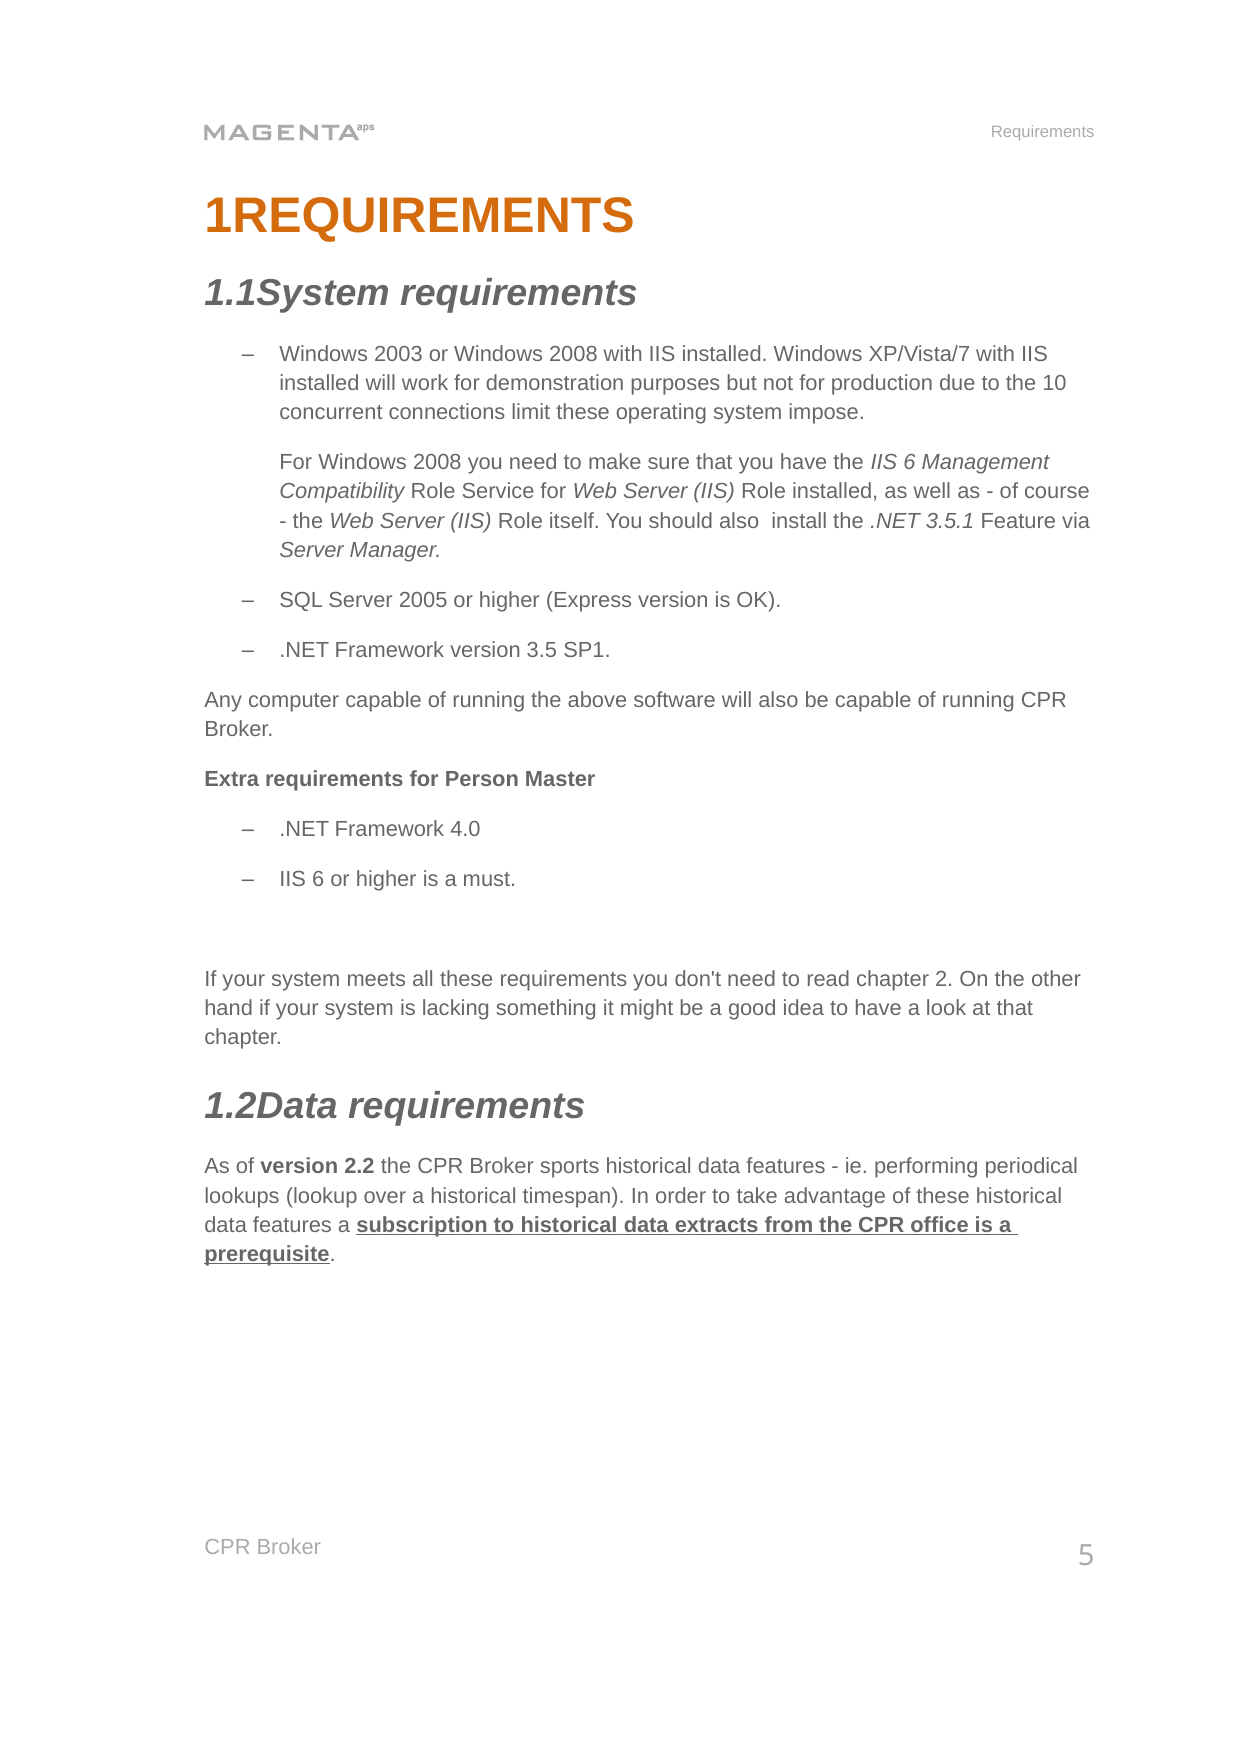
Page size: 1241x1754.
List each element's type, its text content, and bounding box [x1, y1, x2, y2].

list .NET Framework 4.0 [242, 813, 1094, 842]
subtitle Requirements [204, 186, 1094, 244]
list .NET Framework version 3.5 SP1. [242, 634, 1094, 663]
list SQL Server 2005 or higher (Express version is OK). [242, 584, 1094, 613]
list Windows 2003 or Windows 2008 with IIS installed. Windows XP/Vista/7 with IIS installed will work for demonstration purposes but not for production due to the 10 concurrent connections limit these operating system impose. [242, 338, 1094, 426]
subtitle System requirements [204, 259, 1094, 317]
text As of version 2.2 the CPR Broker sports historical data features - ie. performing periodical lookups (lookup over a historical timespan). In order to take advantage of these historical data features a subscription to historical data extracts from the CPR office is a prerequisite. [204, 1151, 1094, 1267]
list For Windows 2008 you need to make sure that you have the IIS 6 Management Compatibility Role Service for Web Server (IIS) Role installed, as well as - of course - the Web Server (IIS) Role itself. You should also install the .NET 3.5.1 Feature via Server Manager. [242, 446, 1094, 563]
text If your system meets all these requirements you don't need to read chapter 2. On the other hand if your system is lacking something it might be a good idea to have a look at that chapter. [204, 963, 1094, 1051]
text Extra requirements for Person Master [204, 763, 1094, 792]
text Any computer capable of running the above software will also be capable of running CPR Broker. [204, 684, 1094, 742]
subtitle Data requirements [204, 1071, 1094, 1130]
list IIS 6 or higher is a must. [242, 863, 1094, 892]
